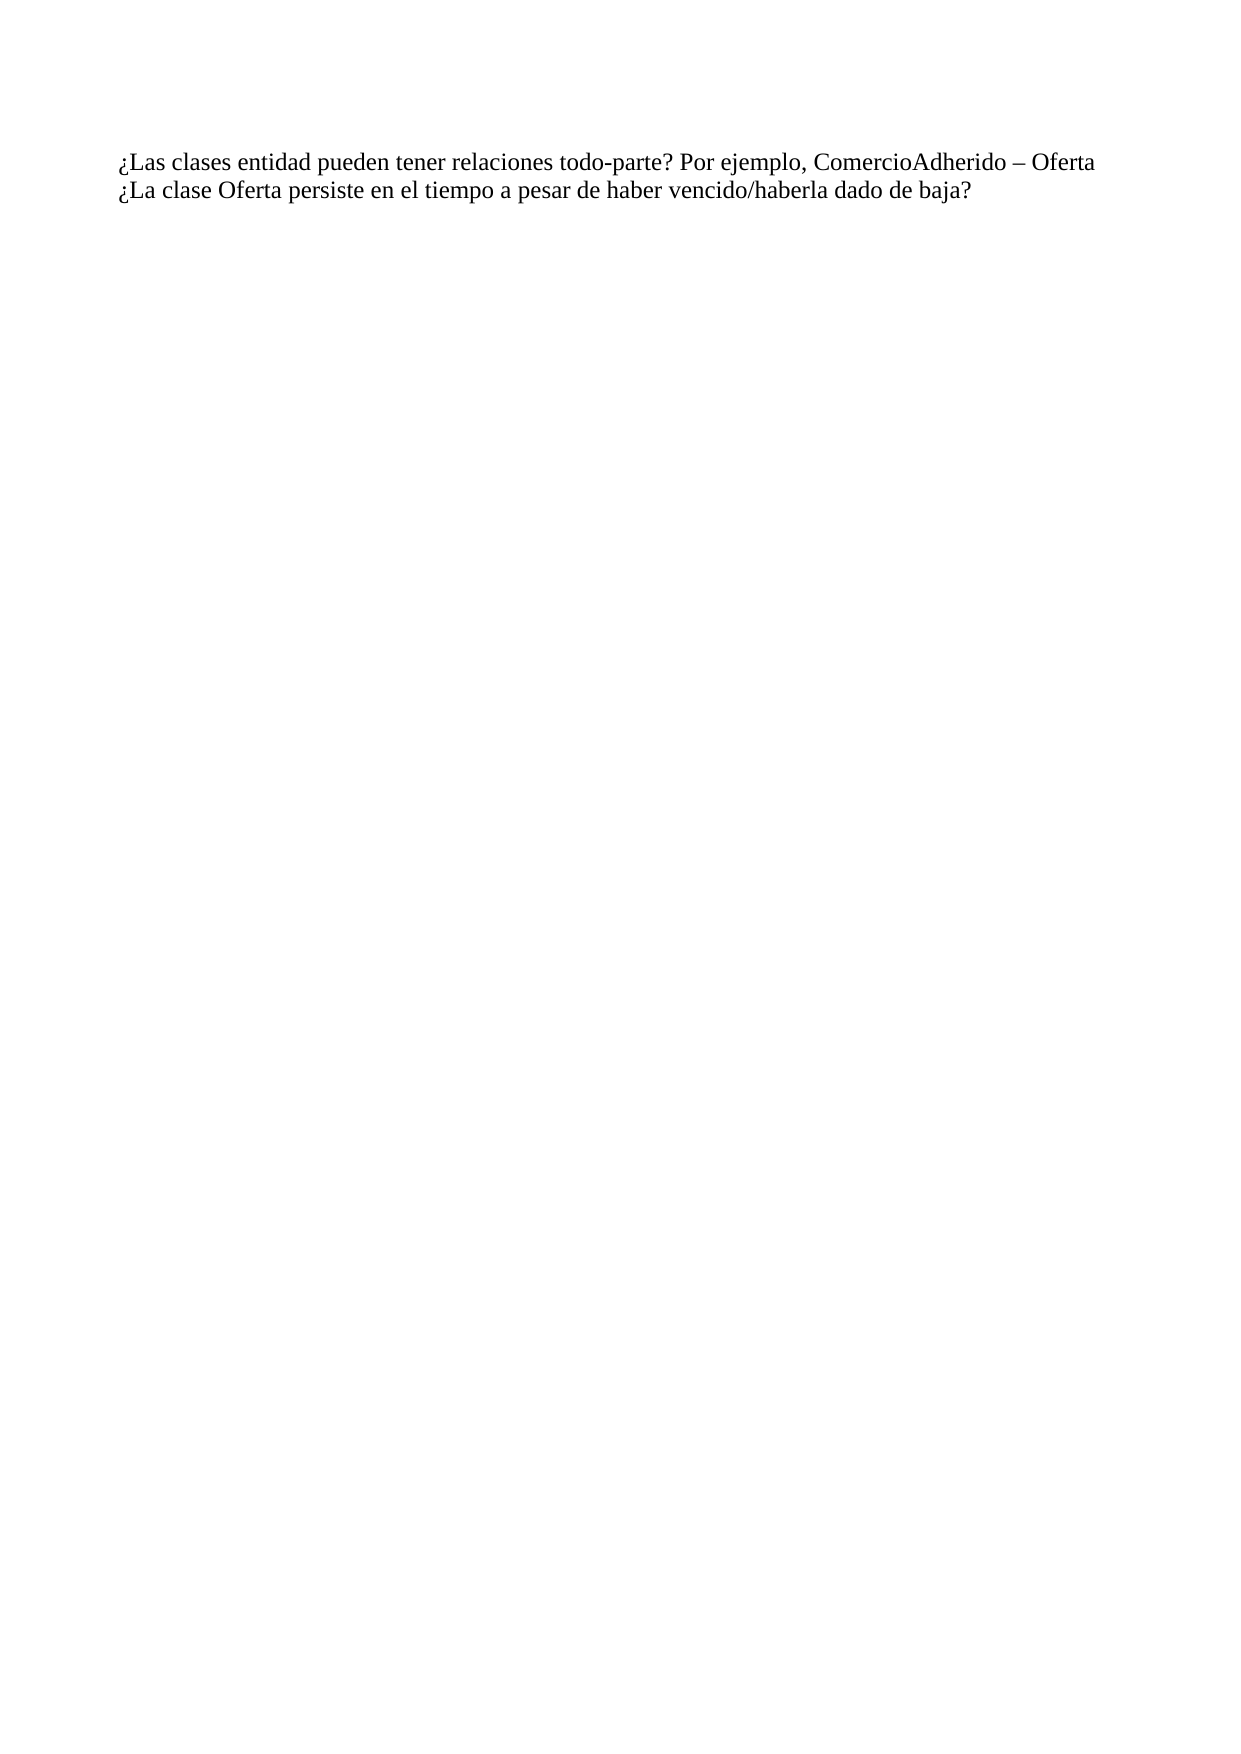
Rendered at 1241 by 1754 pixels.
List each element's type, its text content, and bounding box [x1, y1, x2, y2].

text ¿Las clases entidad pueden tener relaciones todo-parte? Por ejemplo, ComercioAdherido – Oferta [118, 147, 1122, 175]
text ¿La clase Oferta persiste en el tiempo a pesar de haber vencido/haberla dado de baja? [118, 175, 1122, 204]
